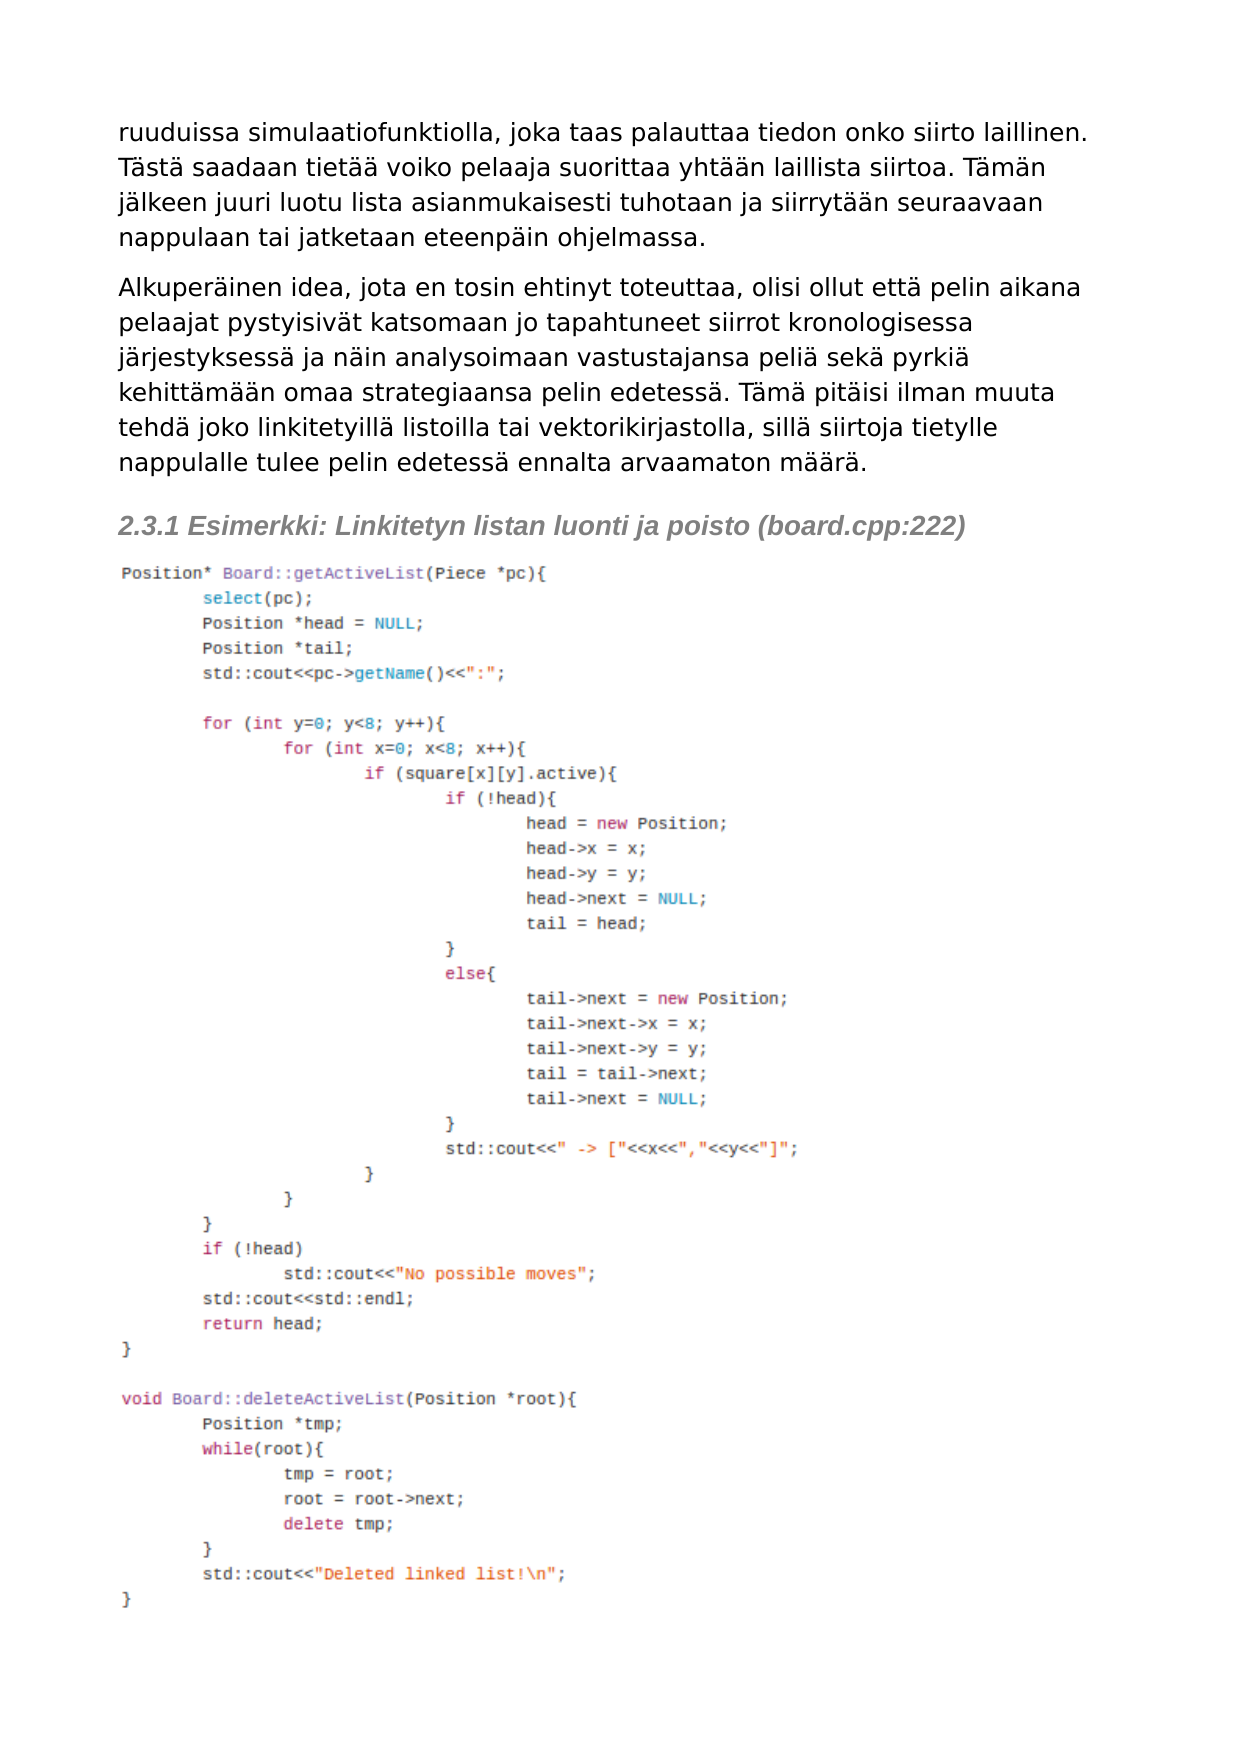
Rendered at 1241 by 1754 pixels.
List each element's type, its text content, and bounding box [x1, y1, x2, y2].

subtitle 2.3.1 Esimerkki: Linkitetyn listan luonti ja poisto (board.cpp:222) [118, 510, 1122, 542]
text Alkuperäinen idea, jota en tosin ehtinyt toteuttaa, olisi ollut että pelin aikana pelaajat pystyisivät katsomaan jo tapahtuneet siirrot kronologisessa järjestyksessä ja näin analysoimaan vastustajansa peliä sekä pyrkiä kehittämään omaa strategiaansa pelin edetessä. Tämä pitäisi ilman muuta tehdä joko linkitetyillä listoilla tai vektorikirjastolla, sillä siirtoja tietylle nappulalle tulee pelin edetessä ennalta arvaamaton määrä. [118, 273, 1122, 477]
text ruuduissa simulaatiofunktiolla, joka taas palauttaa tiedon onko siirto laillinen. Tästä saadaan tietää voiko pelaaja suorittaa yhtään laillista siirtoa. Tämän jälkeen juuri luotu lista asianmukaisesti tuhotaan ja siirrytään seuraavaan nappulaan tai jatketaan eteenpäin ohjelmassa. [118, 118, 1122, 252]
picture [118, 554, 809, 1611]
